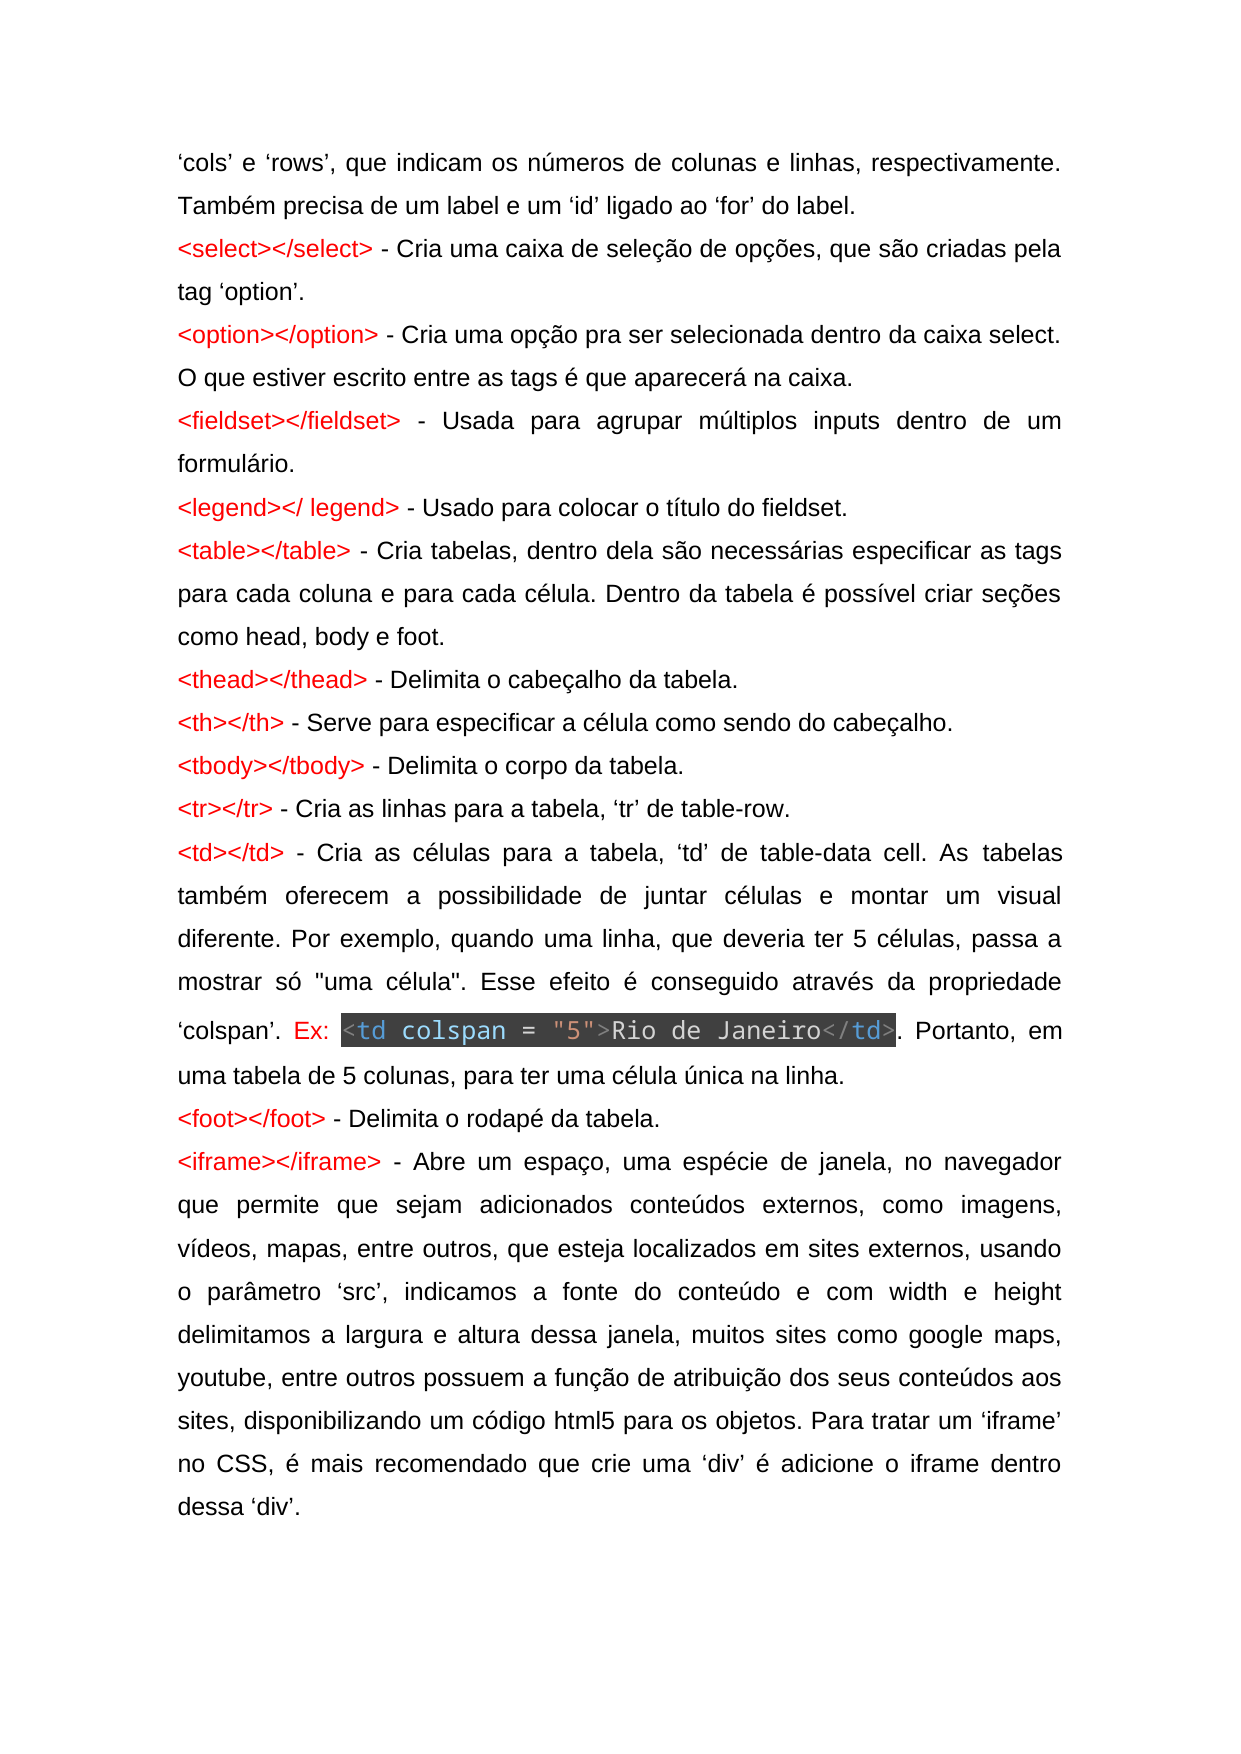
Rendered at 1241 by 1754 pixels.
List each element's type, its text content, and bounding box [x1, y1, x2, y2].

text <iframe></iframe> - Abre um espaço, uma espécie de janela, no navegador que permite que sejam adicionados conteúdos externos, como imagens, vídeos, mapas, entre outros, que esteja localizados em sites externos, usando o parâmetro ‘src’, indicamos a fonte do conteúdo e com width e height delimitamos a largura e altura dessa janela, muitos sites como google maps, youtube, entre outros possuem a função de atribuição dos seus conteúdos aos sites, disponibilizando um código html5 para os objetos. Para tratar um ‘iframe’ no CSS, é mais recomendado que crie uma ‘div’ é adicione o iframe dentro dessa ‘div’. [177, 1147, 1063, 1521]
text <select></select> - Cria uma caixa de seleção de opções, que são criadas pela tag ‘option’. [177, 234, 1063, 306]
text <option></option> - Cria uma opção pra ser selecionada dentro da caixa select. O que estiver escrito entre as tags é que aparecerá na caixa. [177, 320, 1063, 392]
text <tr></tr> - Cria as linhas para a tabela, ‘tr’ de table-row. [177, 794, 1063, 823]
text <th></th> - Serve para especificar a célula como sendo do cabeçalho. [177, 708, 1063, 737]
text <foot></foot> - Delimita o rodapé da tabela. [177, 1104, 1063, 1133]
text <thead></thead> - Delimita o cabeçalho da tabela. [177, 665, 1063, 694]
text <legend></ legend> - Usado para colocar o título do fieldset. [177, 493, 1063, 521]
text <table></table> - Cria tabelas, dentro dela são necessárias especificar as tags para cada coluna e para cada célula. Dentro da tabela é possível criar seções como head, body e foot. [177, 536, 1063, 651]
text <tbody></tbody> - Delimita o corpo da tabela. [177, 751, 1063, 780]
text <td></td> - Cria as células para a tabela, ‘td’ de table-data cell. As tabelas também oferecem a possibilidade de juntar células e montar um visual diferente. Por exemplo, quando uma linha, que deveria ter 5 células, passa a mostrar só "uma célula". Esse efeito é conseguido através da propriedade ‘colspan’. Ex: <td colspan = "5">Rio de Janeiro</td>. Portanto, em uma tabela de 5 colunas, para ter uma célula única na linha. [177, 838, 1063, 1090]
text <fieldset></fieldset> - Usada para agrupar múltiplos inputs dentro de um formulário. [177, 406, 1063, 478]
text ‘cols’ e ‘rows’, que indicam os números de colunas e linhas, respectivamente. Também precisa de um label e um ‘id’ ligado ao ‘for’ do label. [177, 148, 1063, 219]
